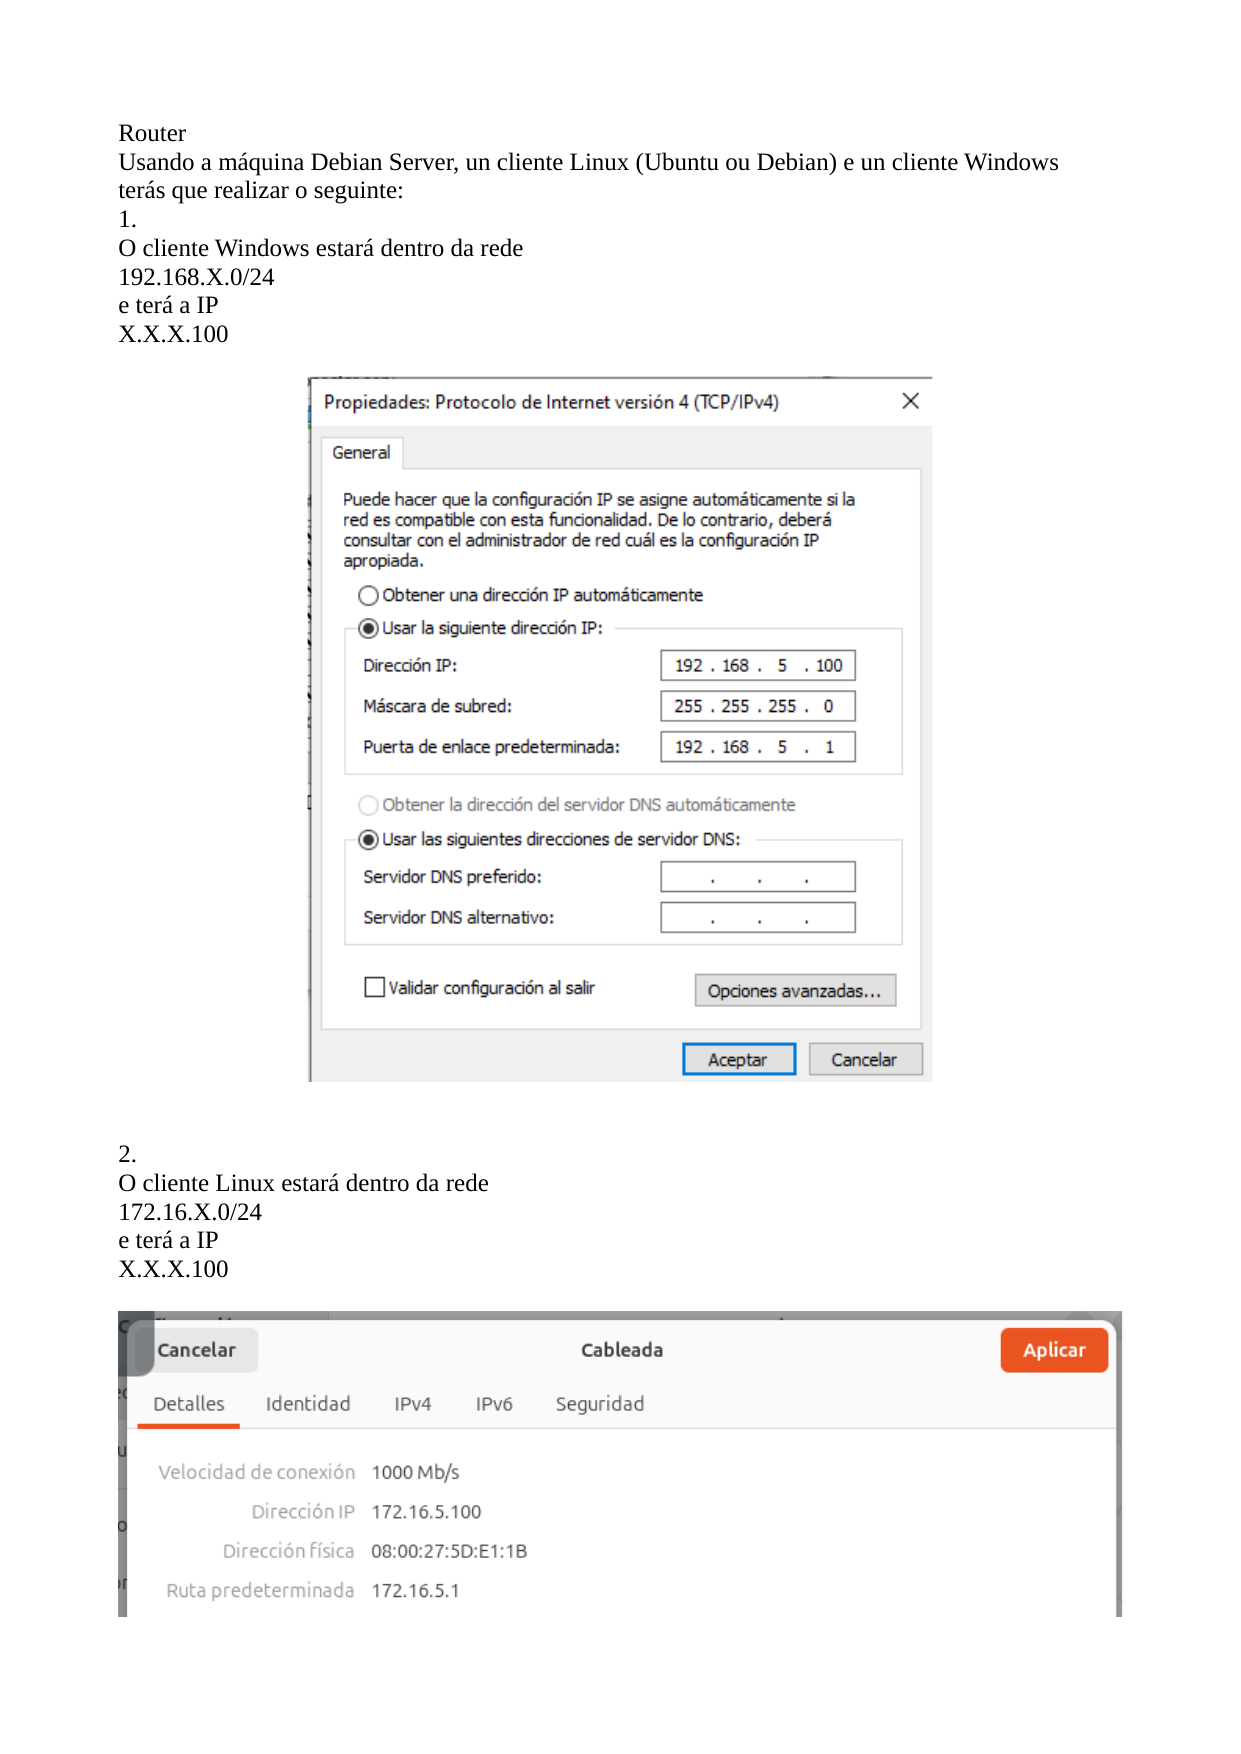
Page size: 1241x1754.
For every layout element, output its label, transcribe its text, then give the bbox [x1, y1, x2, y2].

text Usando a máquina Debian Server, un cliente Linux (Ubuntu ou Debian) e un cliente Windows [118, 147, 1122, 176]
text 192.168.X.0/24 [118, 262, 1122, 291]
text 2. [118, 1139, 1122, 1168]
text 1. [118, 204, 1122, 233]
text O cliente Linux estará dentro da rede [118, 1168, 1122, 1197]
picture [307, 376, 933, 1082]
text terás que realizar o seguinte: [118, 176, 1122, 204]
picture [118, 1311, 1123, 1617]
text X.X.X.100 [118, 1254, 1122, 1283]
text X.X.X.100 [118, 319, 1122, 348]
text e terá a IP [118, 1225, 1122, 1254]
text e terá a IP [118, 291, 1122, 319]
text 172.16.X.0/24 [118, 1197, 1122, 1225]
text O cliente Windows estará dentro da rede [118, 233, 1122, 262]
text Router [118, 118, 1122, 147]
